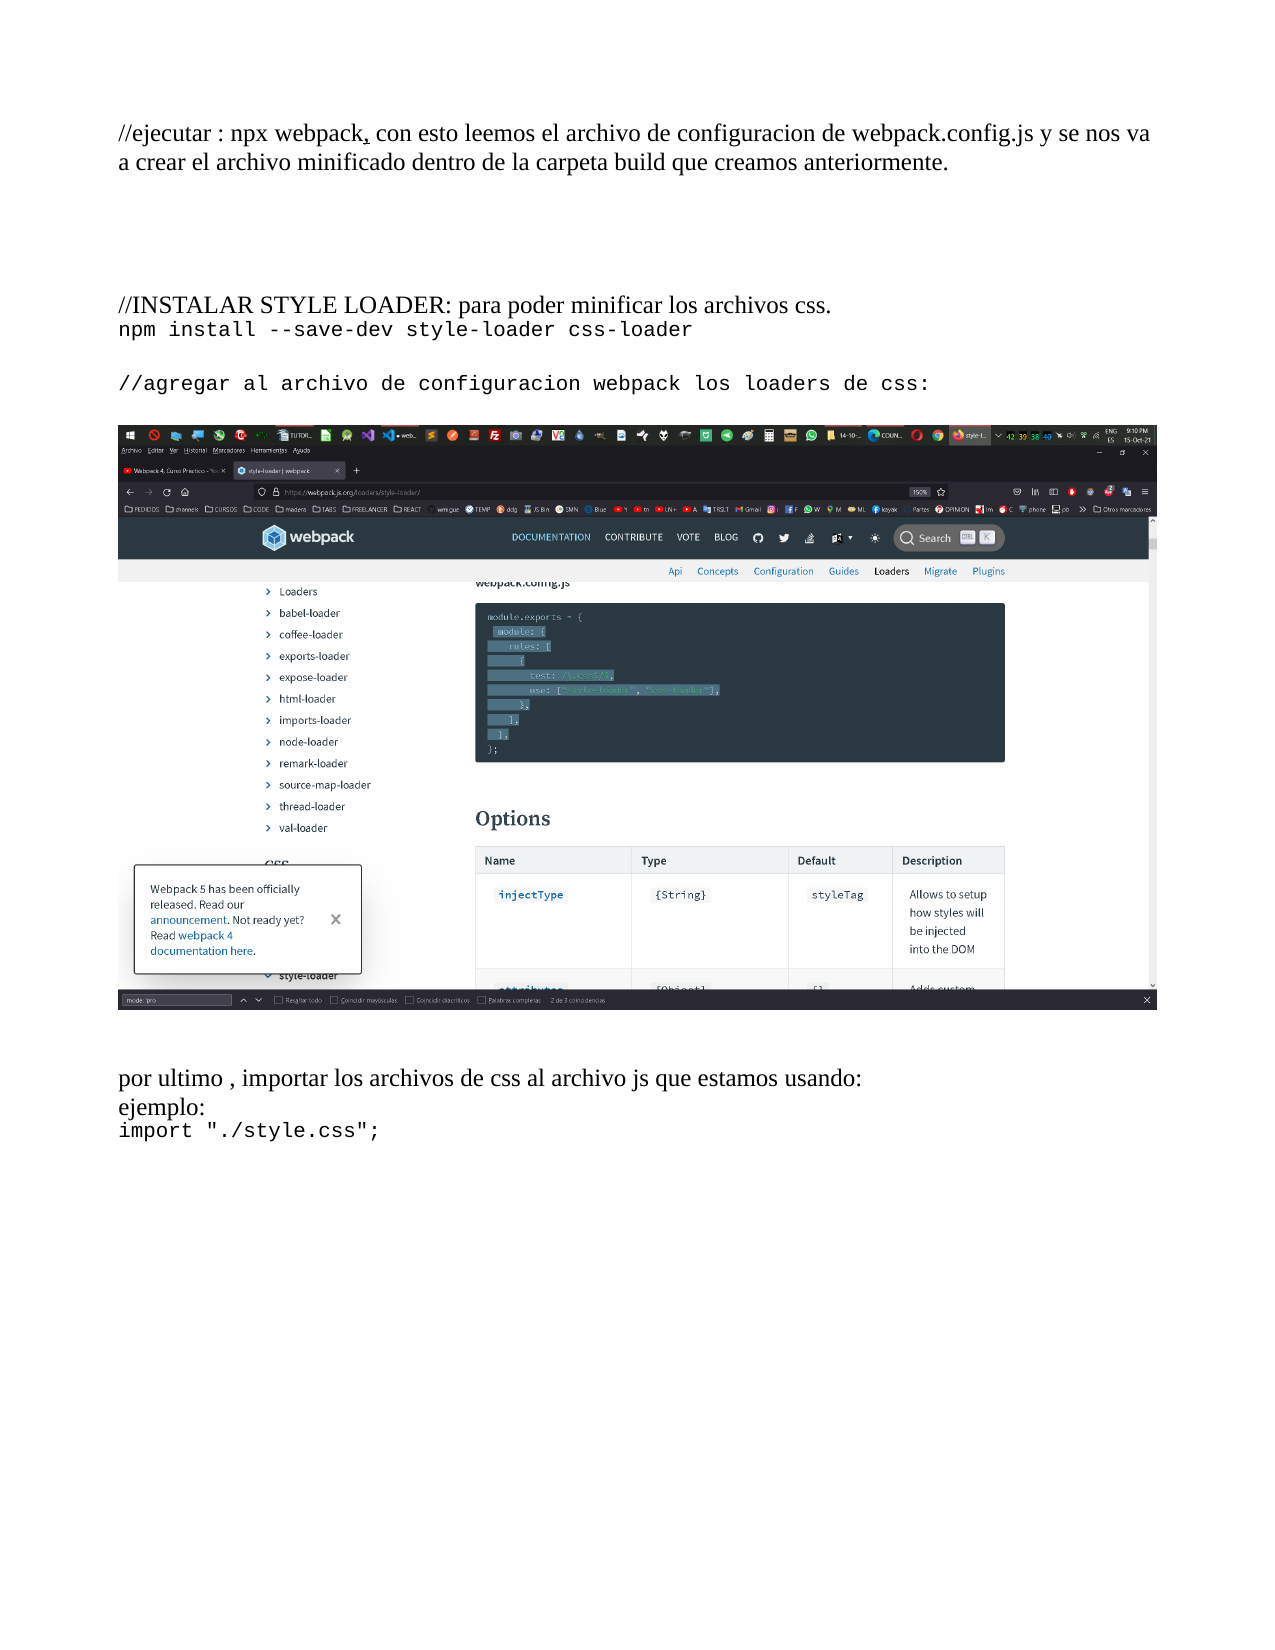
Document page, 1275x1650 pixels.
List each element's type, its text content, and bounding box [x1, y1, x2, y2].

text npm install --save-dev style-loader css-loader [118, 319, 1157, 343]
text import "./style.css"; [118, 1121, 1157, 1144]
text //INSTALAR STYLE LOADER: para poder minificar los archivos css. [118, 291, 1157, 319]
picture [118, 425, 1157, 1010]
text //agregar al archivo de configuracion webpack los loaders de css: [118, 372, 1157, 396]
text ejemplo: [118, 1092, 1157, 1121]
text //ejecutar : npx webpack, con esto leemos el archivo de configuracion de webpack.config.js y se nos va a crear el archivo minificado dentro de la carpeta build que creamos anteriormente. [118, 118, 1157, 176]
text por ultimo , importar los archivos de css al archivo js que estamos usando: [118, 1063, 1157, 1092]
